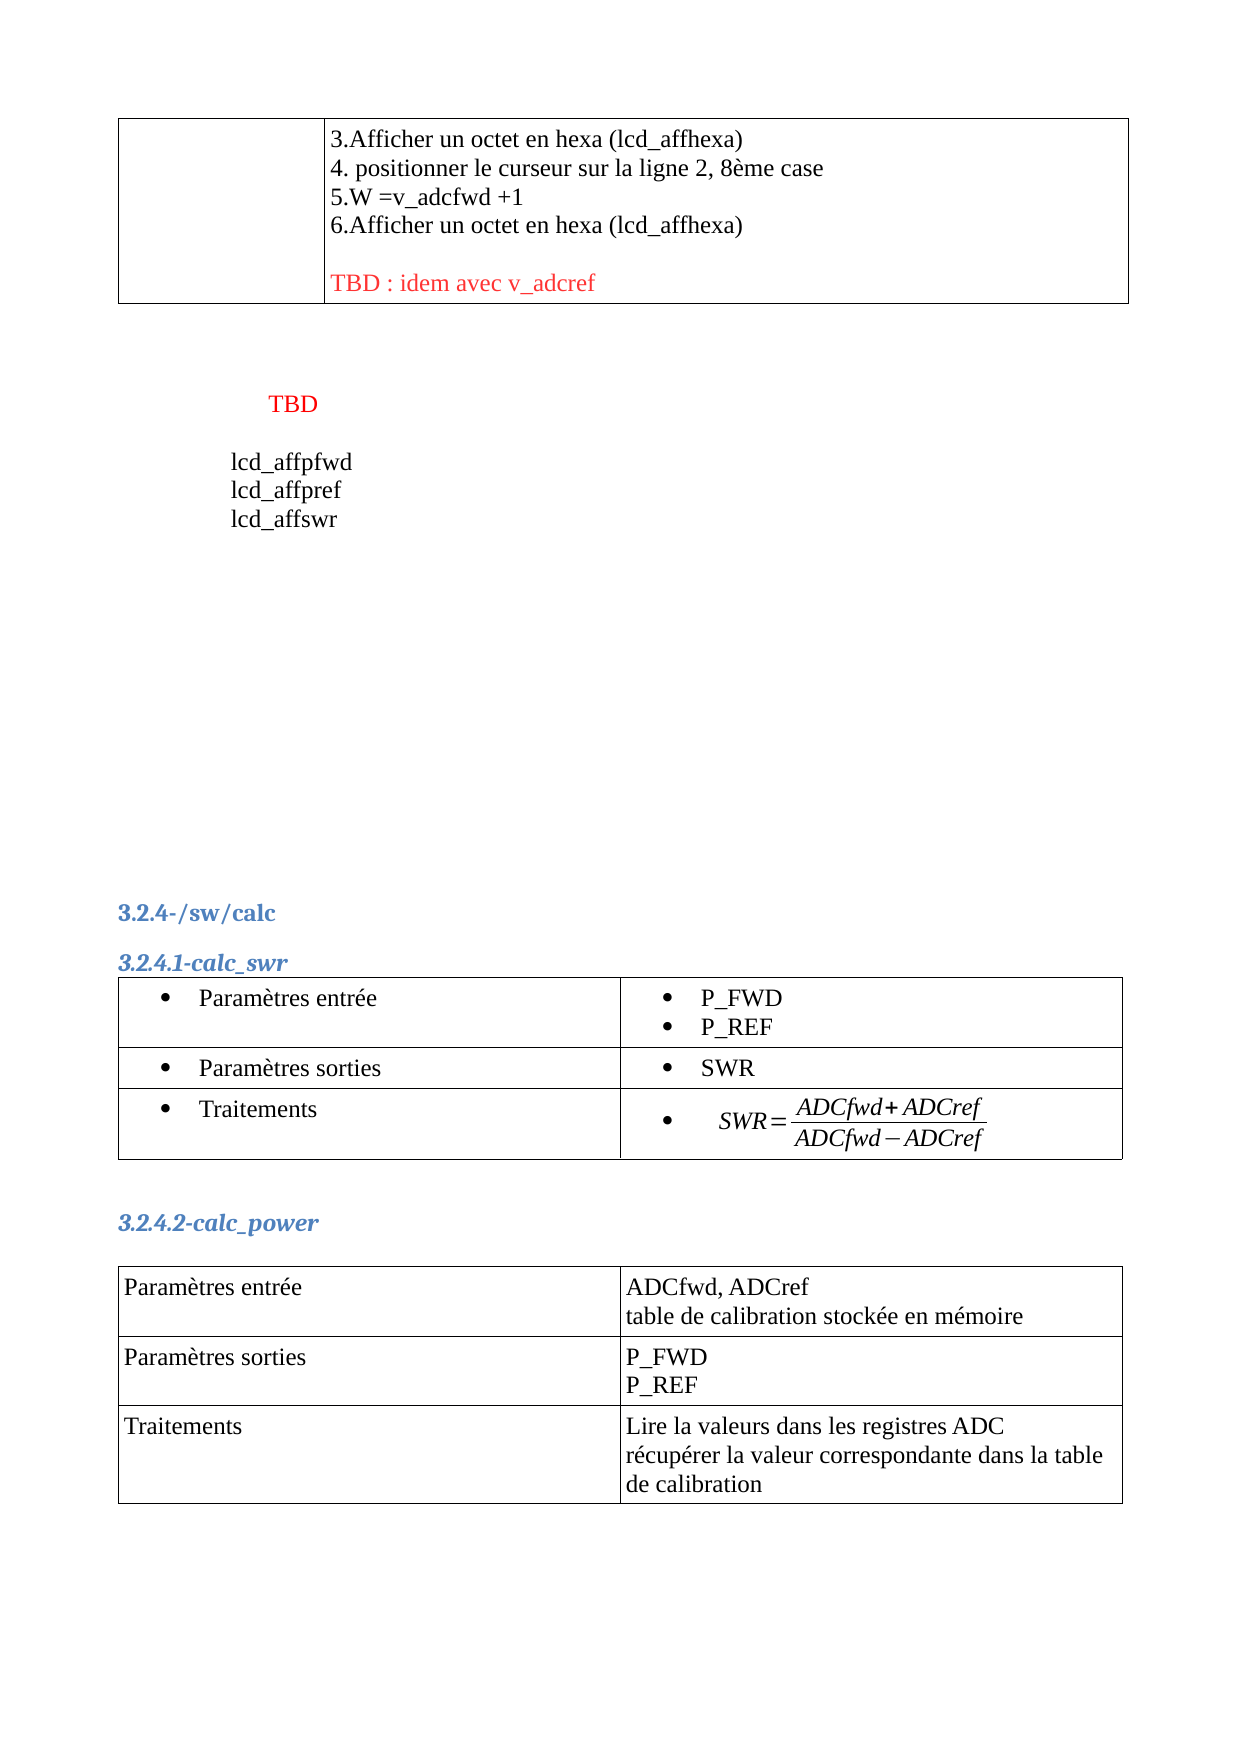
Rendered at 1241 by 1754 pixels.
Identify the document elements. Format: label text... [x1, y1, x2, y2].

subtitle 3.2.4.1-calc_swr [118, 948, 1122, 977]
text lcd_affswr [231, 504, 1122, 533]
text lcd_affpref [231, 476, 1122, 504]
subtitle 3.2.4-/sw/calc [118, 899, 1122, 928]
table_cell Traitements [119, 1406, 620, 1503]
table_header Paramètres entrée [119, 978, 620, 1047]
table_cell [621, 1089, 1122, 1158]
table_cell [119, 119, 324, 303]
text TBD [268, 389, 1122, 418]
table_cell 3.Afficher un octet en hexa (lcd_affhexa) 4. positionner le curseur sur la ligne 2, 8ème case 5.W =v_adcfwd +1 6.Afficher un octet en hexa (lcd_affhexa) TBD : idem avec v_adcref [325, 119, 1128, 303]
text lcd_affpfwd [231, 447, 1122, 476]
table_cell SWR [621, 1048, 1122, 1087]
table_cell P_FWD P_REF [621, 1337, 1122, 1405]
table_header Paramètres entrée [119, 1267, 620, 1336]
table_cell Lire la valeurs dans les registres ADC récupérer la valeur correspondante dans la table de calibration [621, 1406, 1122, 1503]
table_cell Paramètres sorties [119, 1048, 620, 1087]
table_header ADCfwd, ADCref table de calibration stockée en mémoire [621, 1267, 1122, 1336]
subtitle 3.2.4.2-calc_power [118, 1208, 1122, 1237]
table_cell Traitements [119, 1089, 620, 1158]
table_header P_FWD P_REF [621, 978, 1122, 1047]
table_cell Paramètres sorties [119, 1337, 620, 1405]
